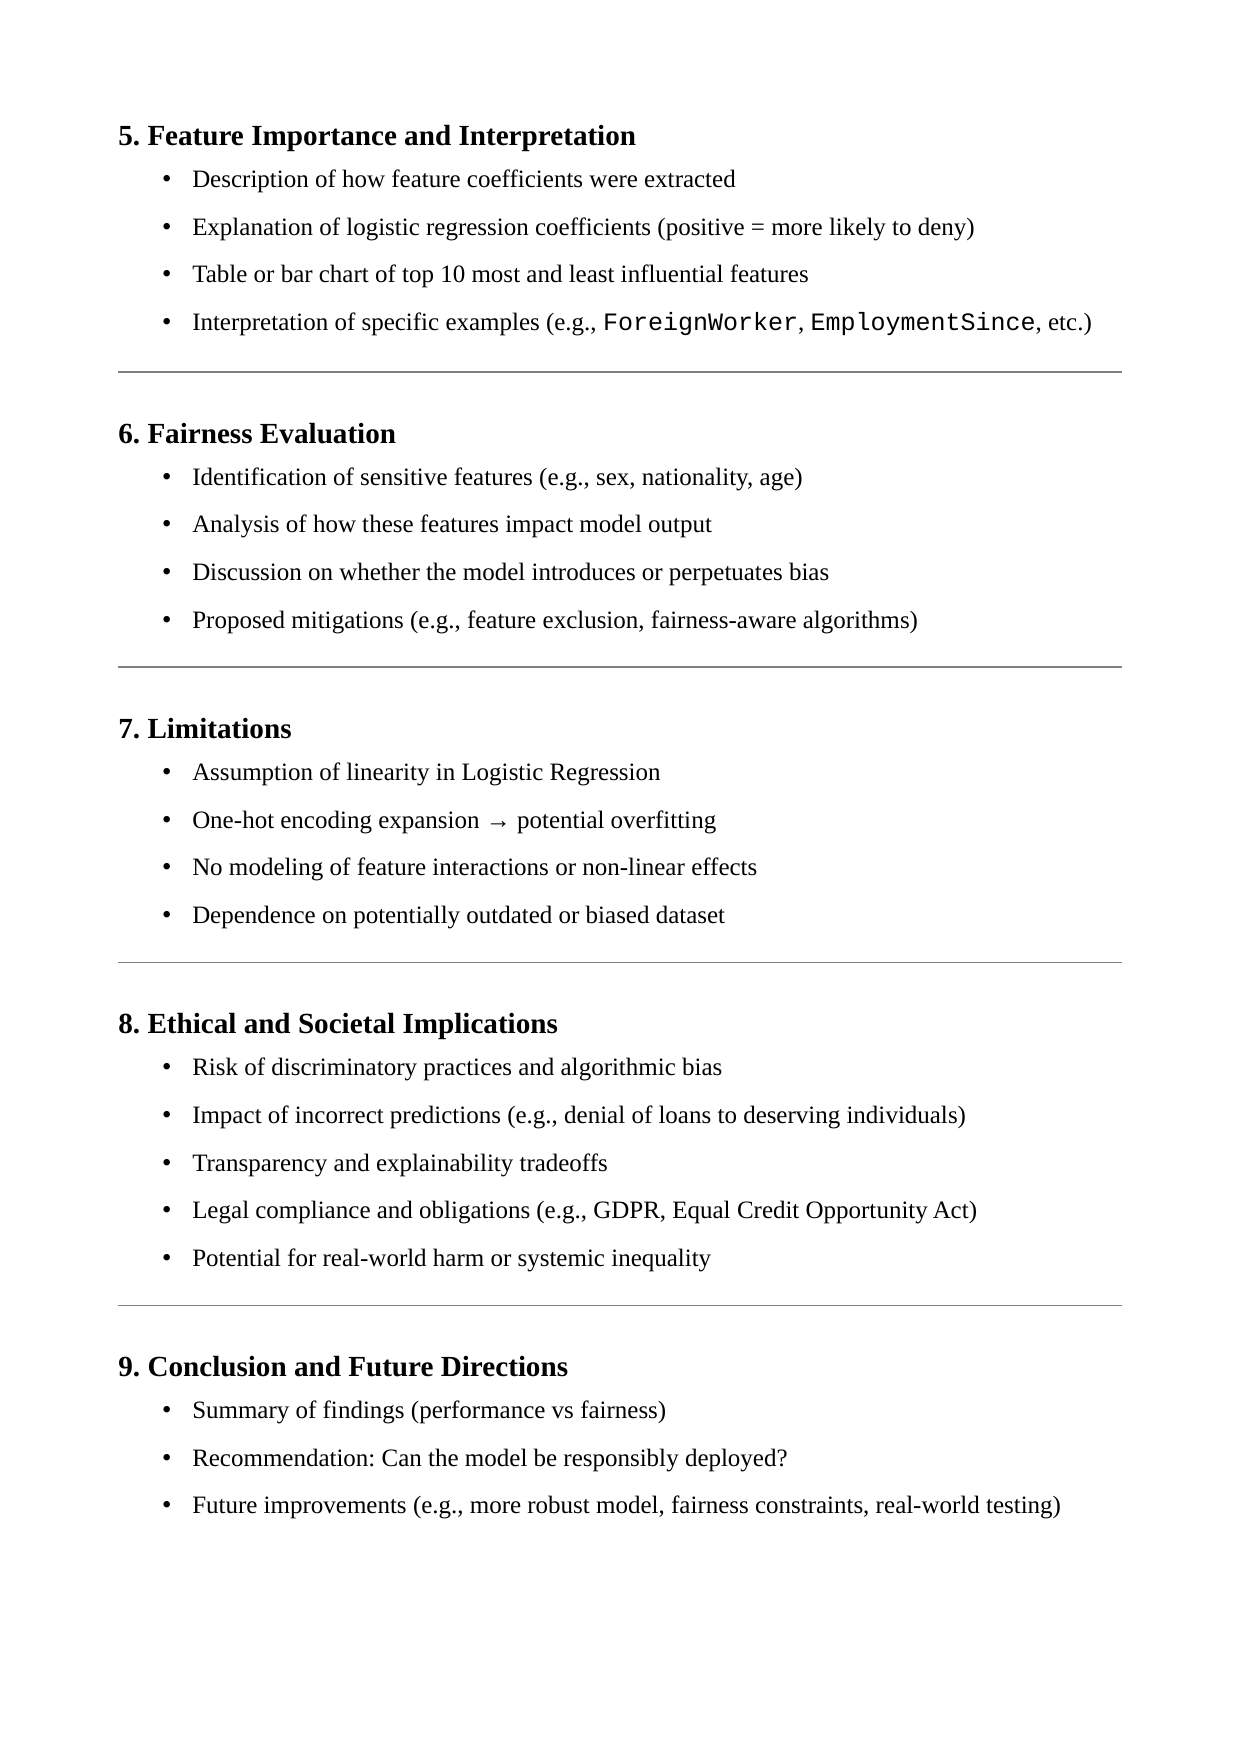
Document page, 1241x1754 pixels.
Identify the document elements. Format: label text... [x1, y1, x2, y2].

list Interpretation of specific examples (e.g., ForeignWorker, EmploymentSince, etc.) [162, 307, 1122, 338]
list Explanation of logistic regression coefficients (positive = more likely to deny) [162, 212, 1122, 241]
list Description of how feature coefficients were extracted [162, 164, 1122, 193]
list Impact of incorrect predictions (e.g., denial of loans to deserving individuals) [162, 1100, 1122, 1129]
subtitle 5. Feature Importance and Interpretation [118, 118, 1122, 152]
list Legal compliance and obligations (e.g., GDPR, Equal Credit Opportunity Act) [162, 1195, 1122, 1224]
list Analysis of how these features impact model output [162, 509, 1122, 538]
subtitle 7. Limitations [118, 711, 1122, 745]
list Proposed mitigations (e.g., feature exclusion, fairness-aware algorithms) [162, 605, 1122, 633]
list No modeling of feature interactions or non-linear effects [162, 852, 1122, 881]
list Dependence on potentially outdated or biased dataset [162, 900, 1122, 929]
list Recommendation: Can the model be responsibly deployed? [162, 1443, 1122, 1472]
list Summary of findings (performance vs fairness) [162, 1395, 1122, 1424]
list Transparency and explainability tradeoffs [162, 1148, 1122, 1176]
subtitle 6. Fairness Evaluation [118, 416, 1122, 449]
subtitle 9. Conclusion and Future Directions [118, 1349, 1122, 1383]
list Potential for real-world harm or systemic inequality [162, 1243, 1122, 1272]
list Identification of sensitive features (e.g., sex, nationality, age) [162, 462, 1122, 491]
list Table or bar chart of top 10 most and least influential features [162, 259, 1122, 288]
subtitle 8. Ethical and Societal Implications [118, 1006, 1122, 1040]
list Risk of discriminatory practices and algorithmic bias [162, 1052, 1122, 1081]
list One-hot encoding expansion → potential overfitting [162, 805, 1122, 833]
list Future improvements (e.g., more robust model, fairness constraints, real-world testing) [162, 1491, 1122, 1519]
list Assumption of linearity in Logistic Regression [162, 757, 1122, 786]
list Discussion on whether the model introduces or perpetuates bias [162, 557, 1122, 586]
